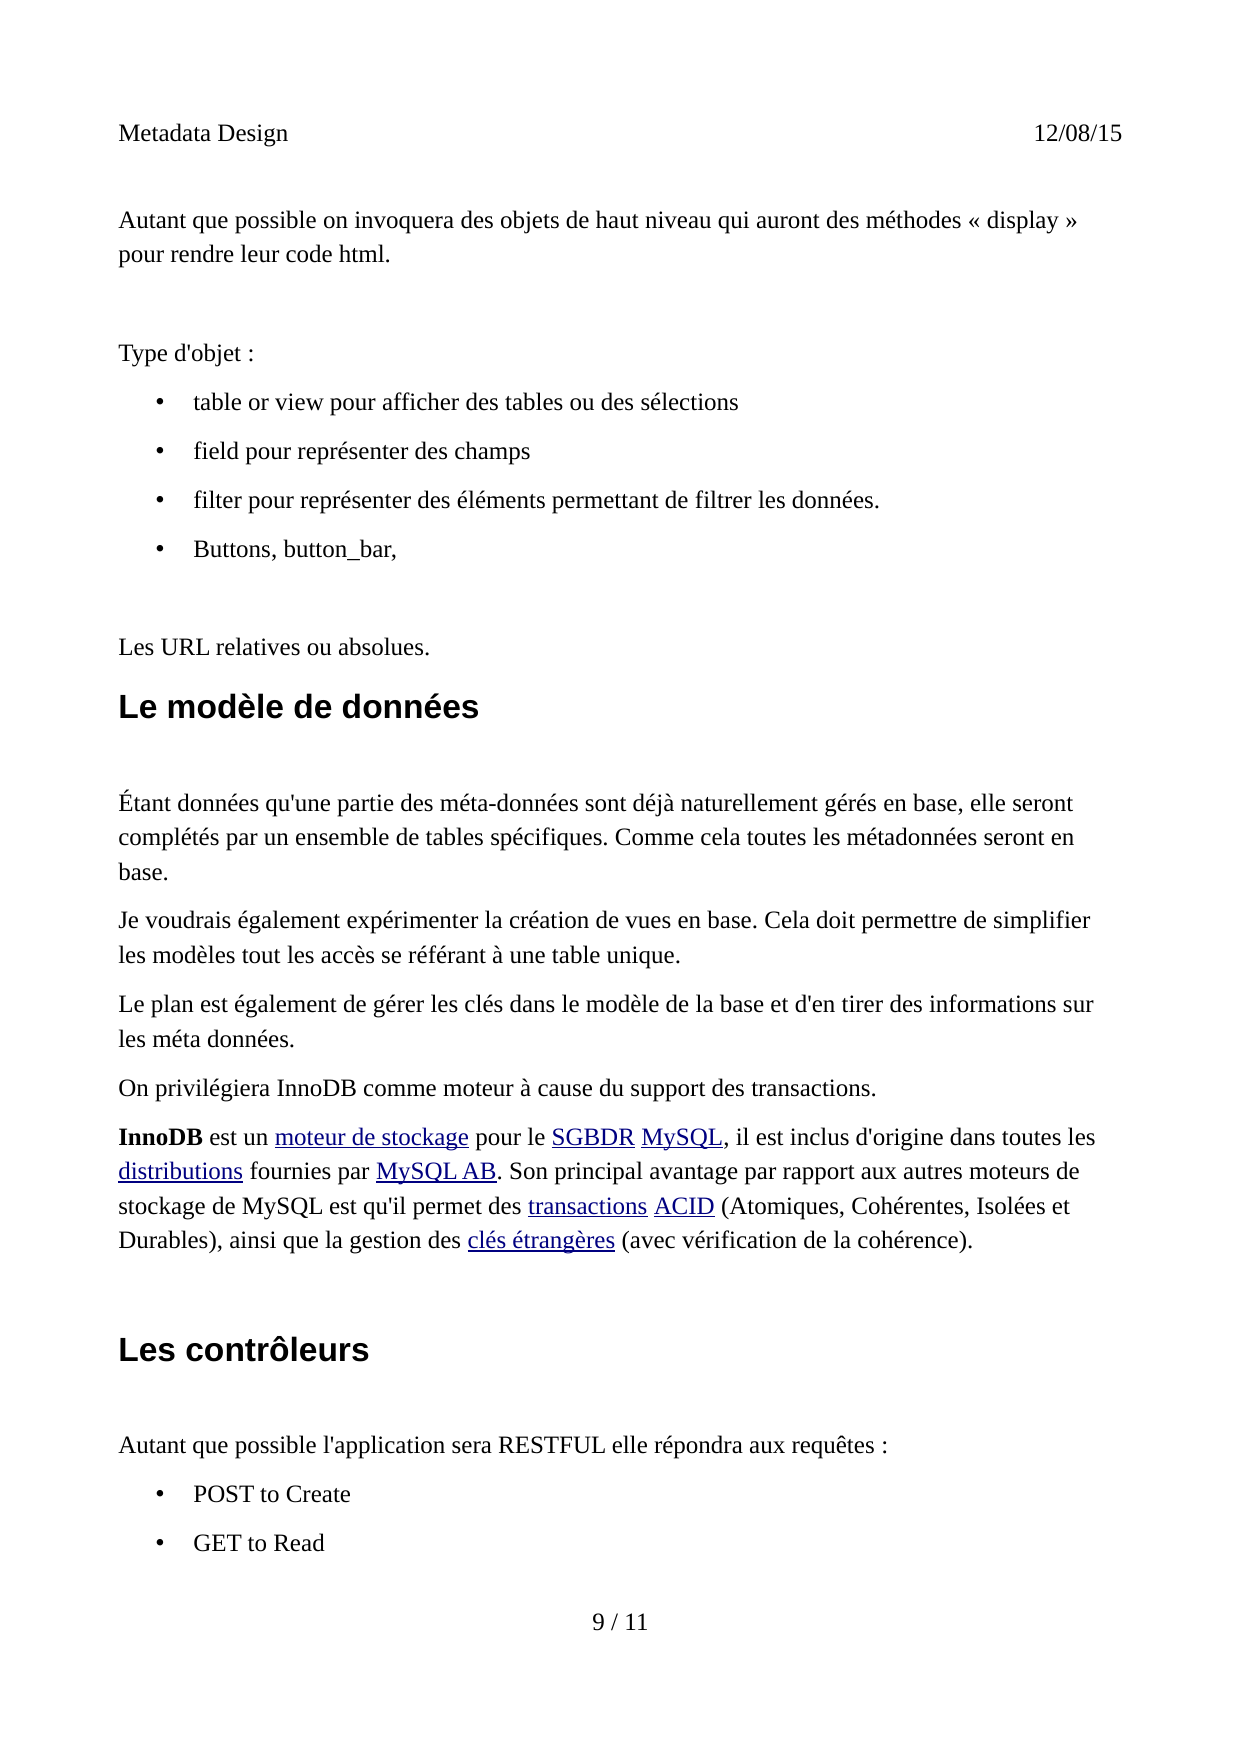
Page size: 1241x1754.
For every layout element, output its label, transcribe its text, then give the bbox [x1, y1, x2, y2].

text On privilégiera InnoDB comme moteur à cause du support des transactions. [118, 1073, 1122, 1101]
text Je voudrais également expérimenter la création de vues en base. Cela doit permettre de simplifier les modèles tout les accès se référant à une table unique. [118, 906, 1122, 969]
text Le plan est également de gérer les clés dans le modèle de la base et d'en tirer des informations sur les méta données. [118, 989, 1122, 1052]
subtitle Les contrôleurs [118, 1329, 1122, 1368]
list Buttons, button_bar, [156, 534, 1122, 563]
list filter pour représenter des éléments permettant de filtrer les données. [156, 485, 1122, 514]
list GET to Read [156, 1528, 1122, 1557]
text Étant données qu'une partie des méta-données sont déjà naturellement gérés en base, elle seront complétés par un ensemble de tables spécifiques. Comme cela toutes les métadonnées seront en base. [118, 788, 1122, 885]
text Autant que possible l'application sera RESTFUL elle répondra aux requêtes : [118, 1430, 1122, 1458]
text Les URL relatives ou absolues. [118, 632, 1122, 661]
text InnoDB est un moteur de stockage pour le SGBDR MySQL, il est inclus d'origine dans toutes les distributions fournies par MySQL AB. Son principal avantage par rapport aux autres moteurs de stockage de MySQL est qu'il permet des transactions ACID (Atomiques, Cohérentes, Isolées et Durables), ainsi que la gestion des clés étrangères (avec vérification de la cohérence). [118, 1122, 1122, 1254]
text Autant que possible on invoquera des objets de haut niveau qui auront des méthodes « display » pour rendre leur code html. [118, 205, 1122, 268]
text Type d'objet : [118, 338, 1122, 366]
subtitle Le modèle de données [118, 687, 1122, 726]
list field pour représenter des champs [156, 436, 1122, 464]
list POST to Create [156, 1479, 1122, 1508]
list table or view pour afficher des tables ou des sélections [156, 387, 1122, 416]
